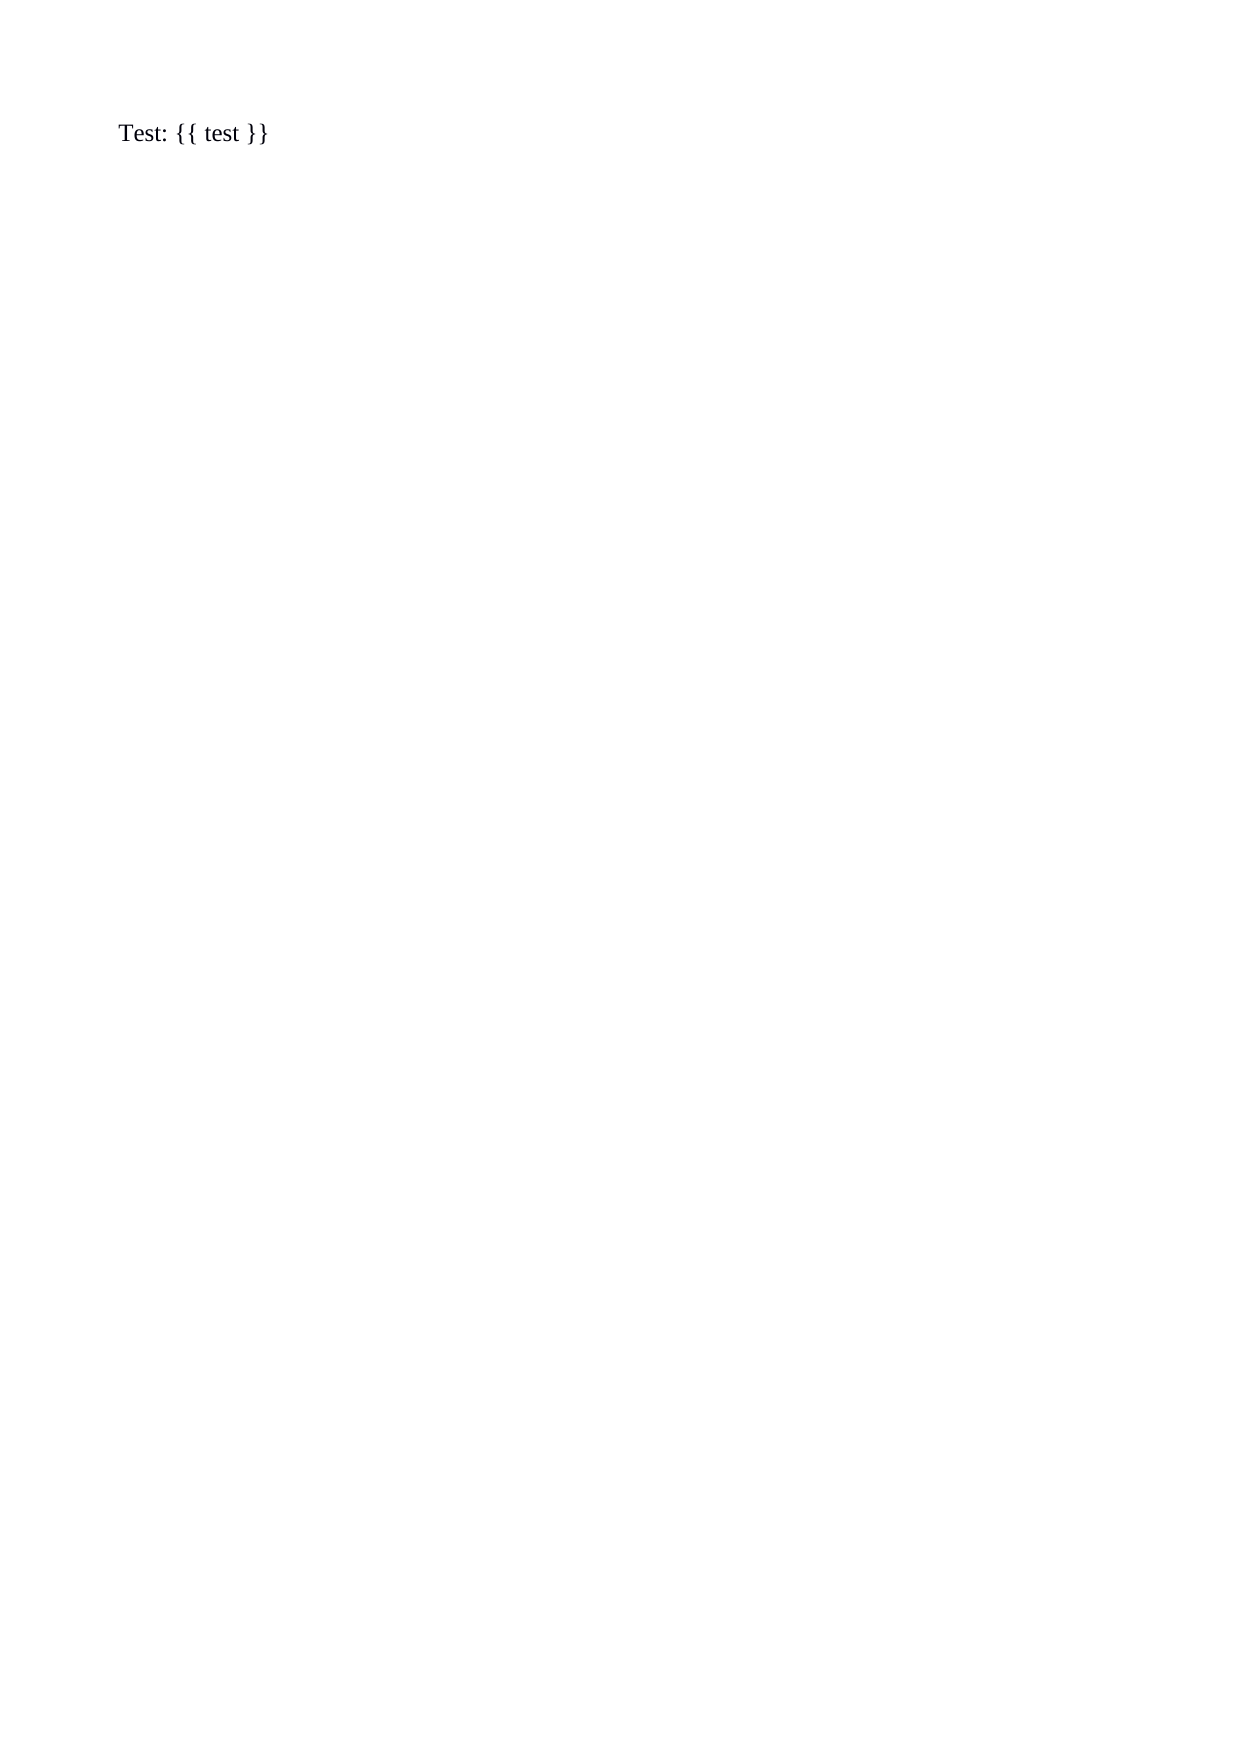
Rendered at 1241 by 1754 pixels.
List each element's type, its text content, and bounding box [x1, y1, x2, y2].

text Test: {{ test }} [118, 118, 1122, 147]
